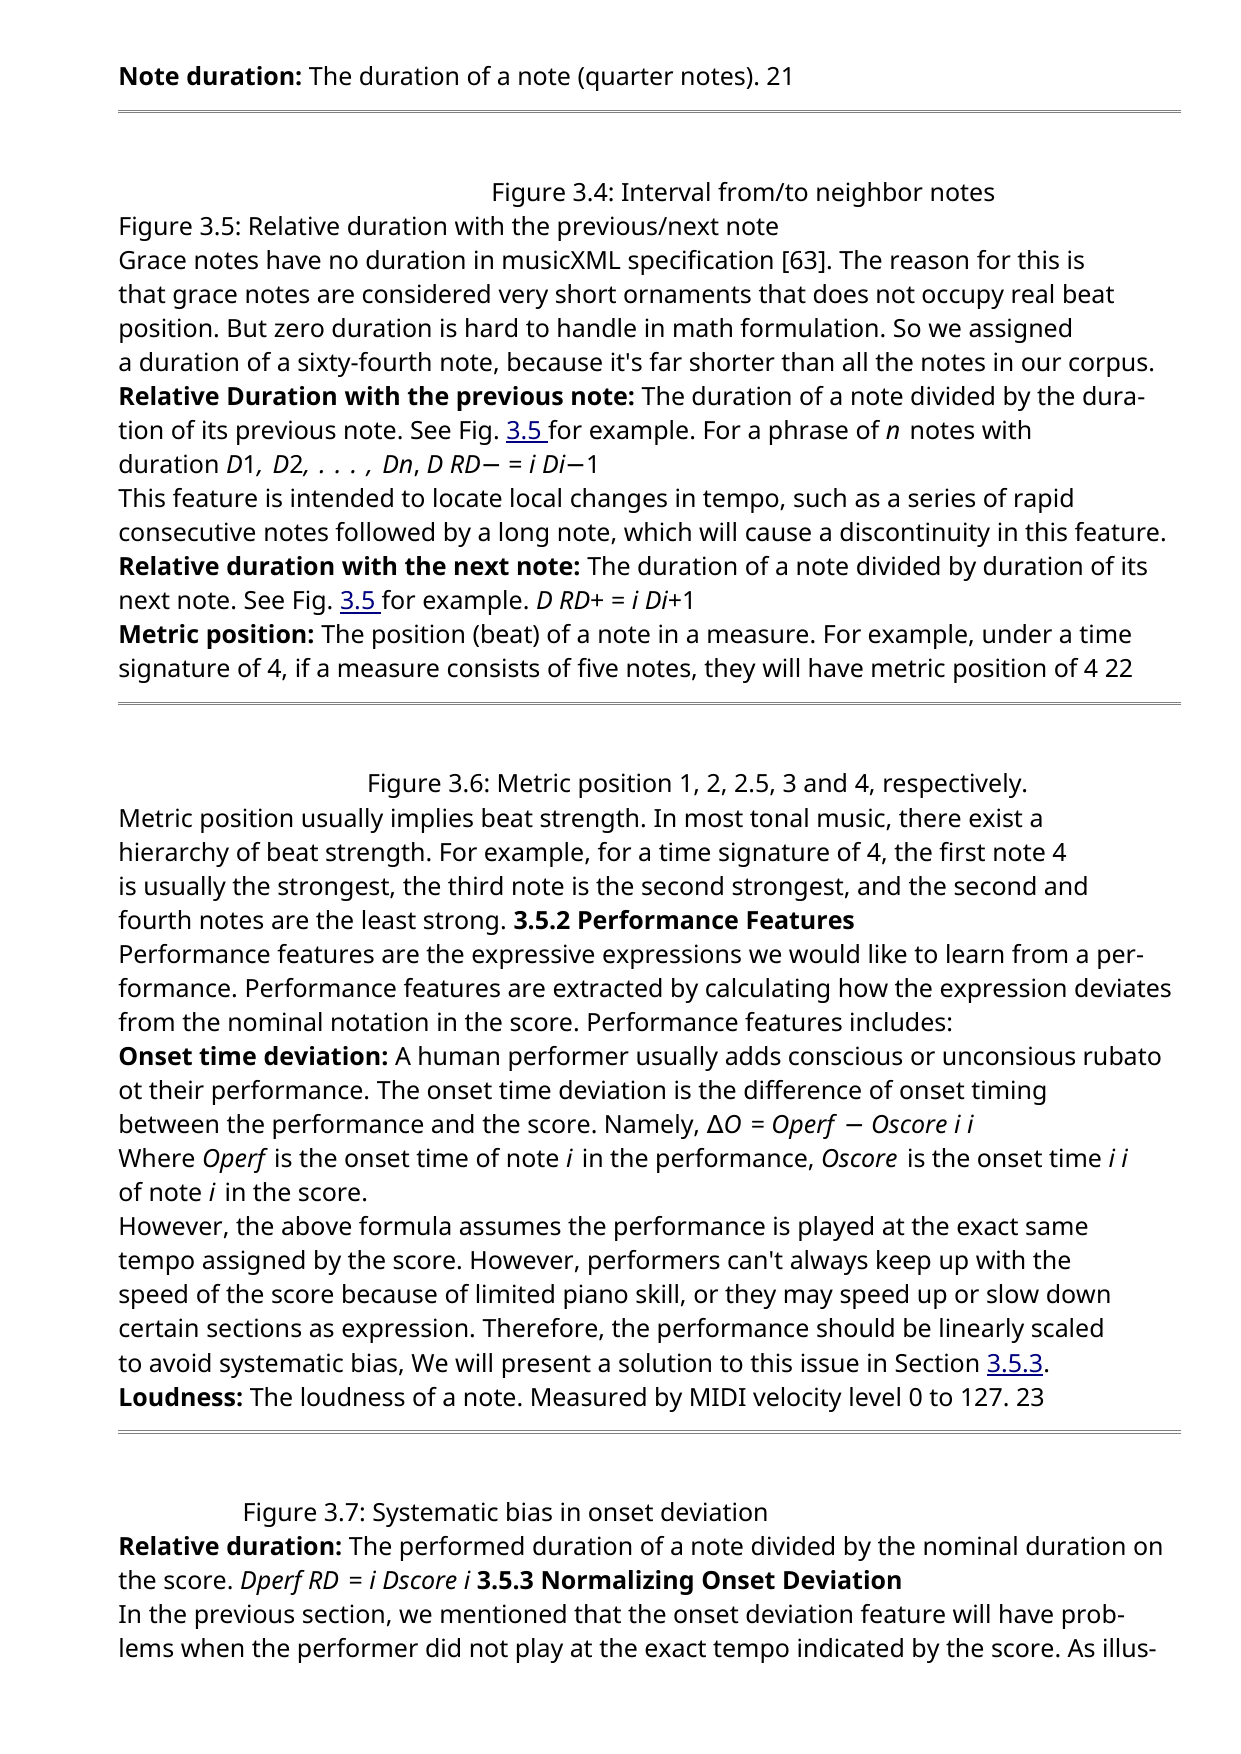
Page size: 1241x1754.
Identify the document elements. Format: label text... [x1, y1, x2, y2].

text Figure 3.7: Systematic bias in onset deviation Relative duration: The performed duration of a note divided by the nominal duration on the score. Dperf RD = i Dscore i 3.5.3 Normalizing Onset Deviation In the previous section, we mentioned that the onset deviation feature will have prob- lems when the performer did not play at the exact tempo indicated by the score. As illus- [118, 1462, 1181, 1665]
text Figure 3.6: Metric position 1, 2, 2.5, 3 and 4, respectively. Metric position usually implies beat strength. In most tonal music, there exist a hierarchy of beat strength. For example, for a time signature of 4, the first note 4 is usually the strongest, the third note is the second strongest, and the second and fourth notes are the least strong. 3.5.2 Performance Features Performance features are the expressive expressions we would like to learn from a per- formance. Performance features are extracted by calculating how the expression deviates from the nominal notation in the score. Performance features includes: Onset time deviation: A human performer usually adds conscious or unconsious rubato ot their performance. The onset time deviation is the difference of onset timing between the performance and the score. Namely, ∆O = Operf − Oscore i i Where Operf is the onset time of note i in the performance, Oscore is the onset time i i of note i in the score. However, the above formula assumes the performance is played at the exact same tempo assigned by the score. However, performers can't always keep up with the speed of the score because of limited piano skill, or they may speed up or slow down certain sections as expression. Therefore, the performance should be linearly scaled to avoid systematic bias, We will present a solution to this issue in Section 3.5.3. Loudness: The loudness of a note. Measured by MIDI velocity level 0 to 127. 23 [118, 734, 1181, 1413]
text Note duration: The duration of a note (quarter notes). 21 [118, 59, 1181, 93]
text Figure 3.4: Interval from/to neighbor notes Figure 3.5: Relative duration with the previous/next note Grace notes have no duration in musicXML specification [63]. The reason for this is that grace notes are considered very short ornaments that does not occupy real beat position. But zero duration is hard to handle in math formulation. So we assigned a duration of a sixty-fourth note, because it's far shorter than all the notes in our corpus. Relative Duration with the previous note: The duration of a note divided by the dura- tion of its previous note. See Fig. 3.5 for example. For a phrase of n notes with duration D1, D2, . . . , Dn, D RD− = i Di−1 This feature is intended to locate local changes in tempo, such as a series of rapid consecutive notes followed by a long note, which will cause a discontinuity in this feature. Relative duration with the next note: The duration of a note divided by duration of its next note. See Fig. 3.5 for example. D RD+ = i Di+1 Metric position: The position (beat) of a note in a measure. For example, under a time signature of 4, if a measure consists of five notes, they will have metric position of 4 22 [118, 142, 1181, 685]
